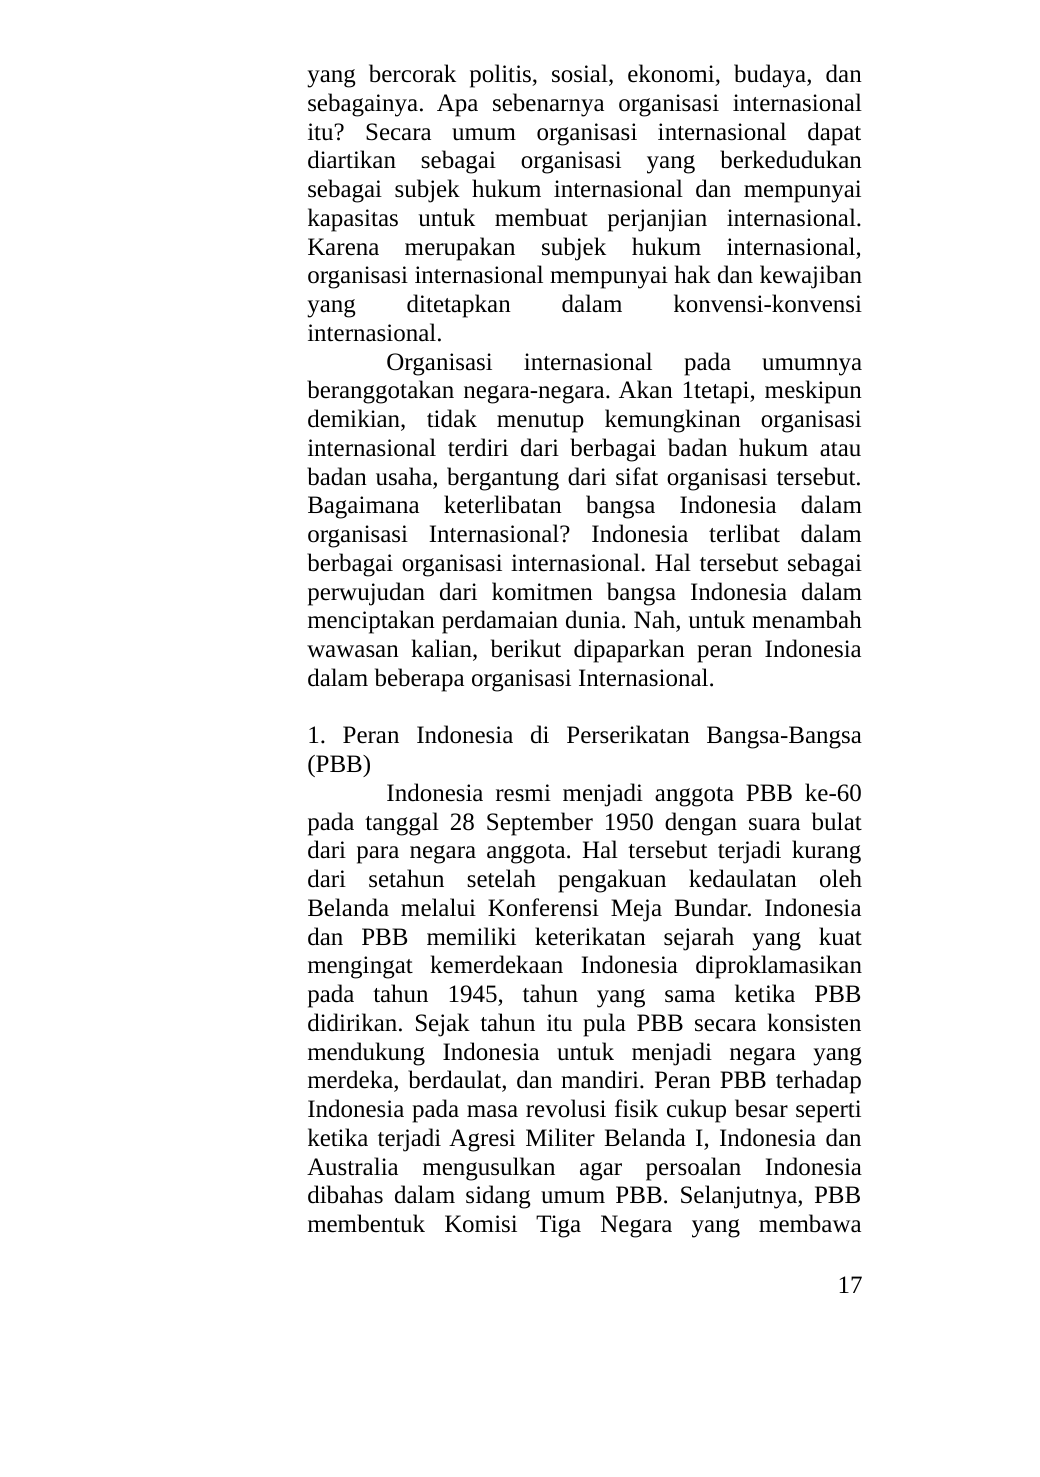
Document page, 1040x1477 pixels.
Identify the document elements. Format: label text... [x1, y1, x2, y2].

text yang bercorak politis, sosial, ekonomi, budaya, dan sebagainya. Apa sebenarnya organisasi internasional itu? Secara umum organisasi internasional dapat diartikan sebagai organisasi yang berkedudukan sebagai subjek hukum internasional dan mempunyai kapasitas untuk membuat perjanjian internasional. Karena merupakan subjek hukum internasional, organisasi internasional mempunyai hak dan kewajiban yang ditetapkan dalam konvensi-konvensi internasional. [307, 59, 862, 347]
text 1. Peran Indonesia di Perserikatan Bangsa-Bangsa (PBB) [307, 720, 862, 778]
text Organisasi internasional pada umumnya beranggotakan negara-negara. Akan 1tetapi, meskipun demikian, tidak menutup kemungkinan organisasi internasional terdiri dari berbagai badan hukum atau badan usaha, bergantung dari sifat organisasi tersebut. Bagaimana keterlibatan bangsa Indonesia dalam organisasi Internasional? Indonesia terlibat dalam berbagai organisasi internasional. Hal tersebut sebagai perwujudan dari komitmen bangsa Indonesia dalam menciptakan perdamaian dunia. Nah, untuk menambah wawasan kalian, berikut dipaparkan peran Indonesia dalam beberapa organisasi Internasional. [307, 347, 862, 692]
text Indonesia resmi menjadi anggota PBB ke-60 pada tanggal 28 September 1950 dengan suara bulat dari para negara anggota. Hal tersebut terjadi kurang dari setahun setelah pengakuan kedaulatan oleh Belanda melalui Konferensi Meja Bundar. Indonesia dan PBB memiliki keterikatan sejarah yang kuat mengingat kemerdekaan Indonesia diproklamasikan pada tahun 1945, tahun yang sama ketika PBB didirikan. Sejak tahun itu pula PBB secara konsisten mendukung Indonesia untuk menjadi negara yang merdeka, berdaulat, dan mandiri. Peran PBB terhadap Indonesia pada masa revolusi fisik cukup besar seperti ketika terjadi Agresi Militer Belanda I, Indonesia dan Australia mengusulkan agar persoalan Indonesia dibahas dalam sidang umum PBB. Selanjutnya, PBB membentuk Komisi Tiga Negara yang membawa [307, 778, 862, 1238]
